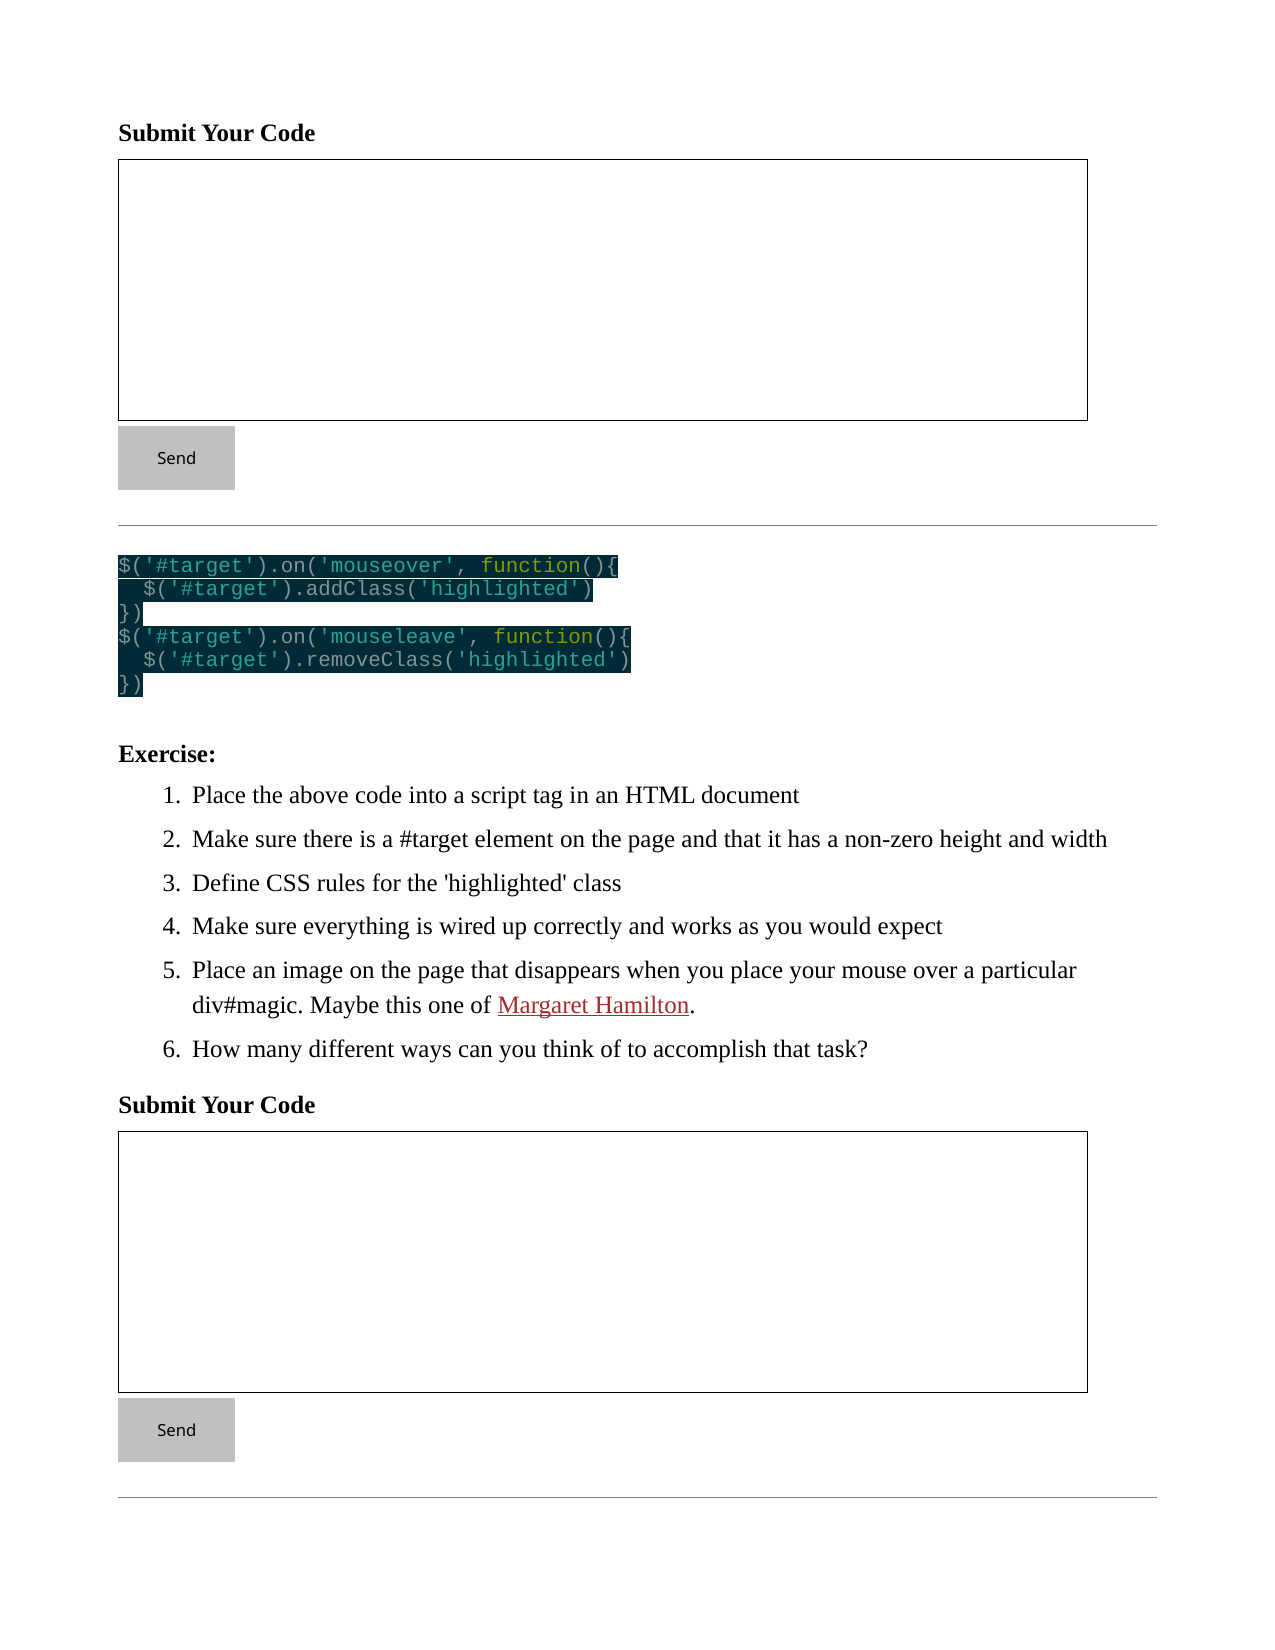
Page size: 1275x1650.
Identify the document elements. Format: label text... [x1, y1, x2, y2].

list Place an image on the page that disappears when you place your mouse over a particular div#magic. Maybe this one of Margaret Hamilton. [162, 955, 1157, 1018]
list Place the above code into a script tag in an HTML document [162, 780, 1157, 809]
text $('#target').addClass('highlighted') [118, 578, 1157, 602]
subtitle Submit Your Code [118, 1090, 1157, 1119]
text $('#target').removeClass('highlighted') [118, 649, 1157, 673]
subtitle Submit Your Code [118, 118, 1157, 147]
list Make sure everything is wired up correctly and works as you would expect [162, 911, 1157, 940]
list Define CSS rules for the 'highlighted' class [162, 868, 1157, 896]
text }) [118, 673, 1157, 697]
text $('#target').on('mouseleave', function(){ [118, 626, 1157, 649]
text $('#target').on('mouseover', function(){ [118, 555, 1157, 578]
text }) [118, 602, 1157, 626]
list Make sure there is a #target element on the page and that it has a non-zero height and width [162, 824, 1157, 852]
list How many different ways can you think of to accomplish that task? [162, 1034, 1157, 1062]
subtitle Exercise: [118, 739, 1157, 767]
